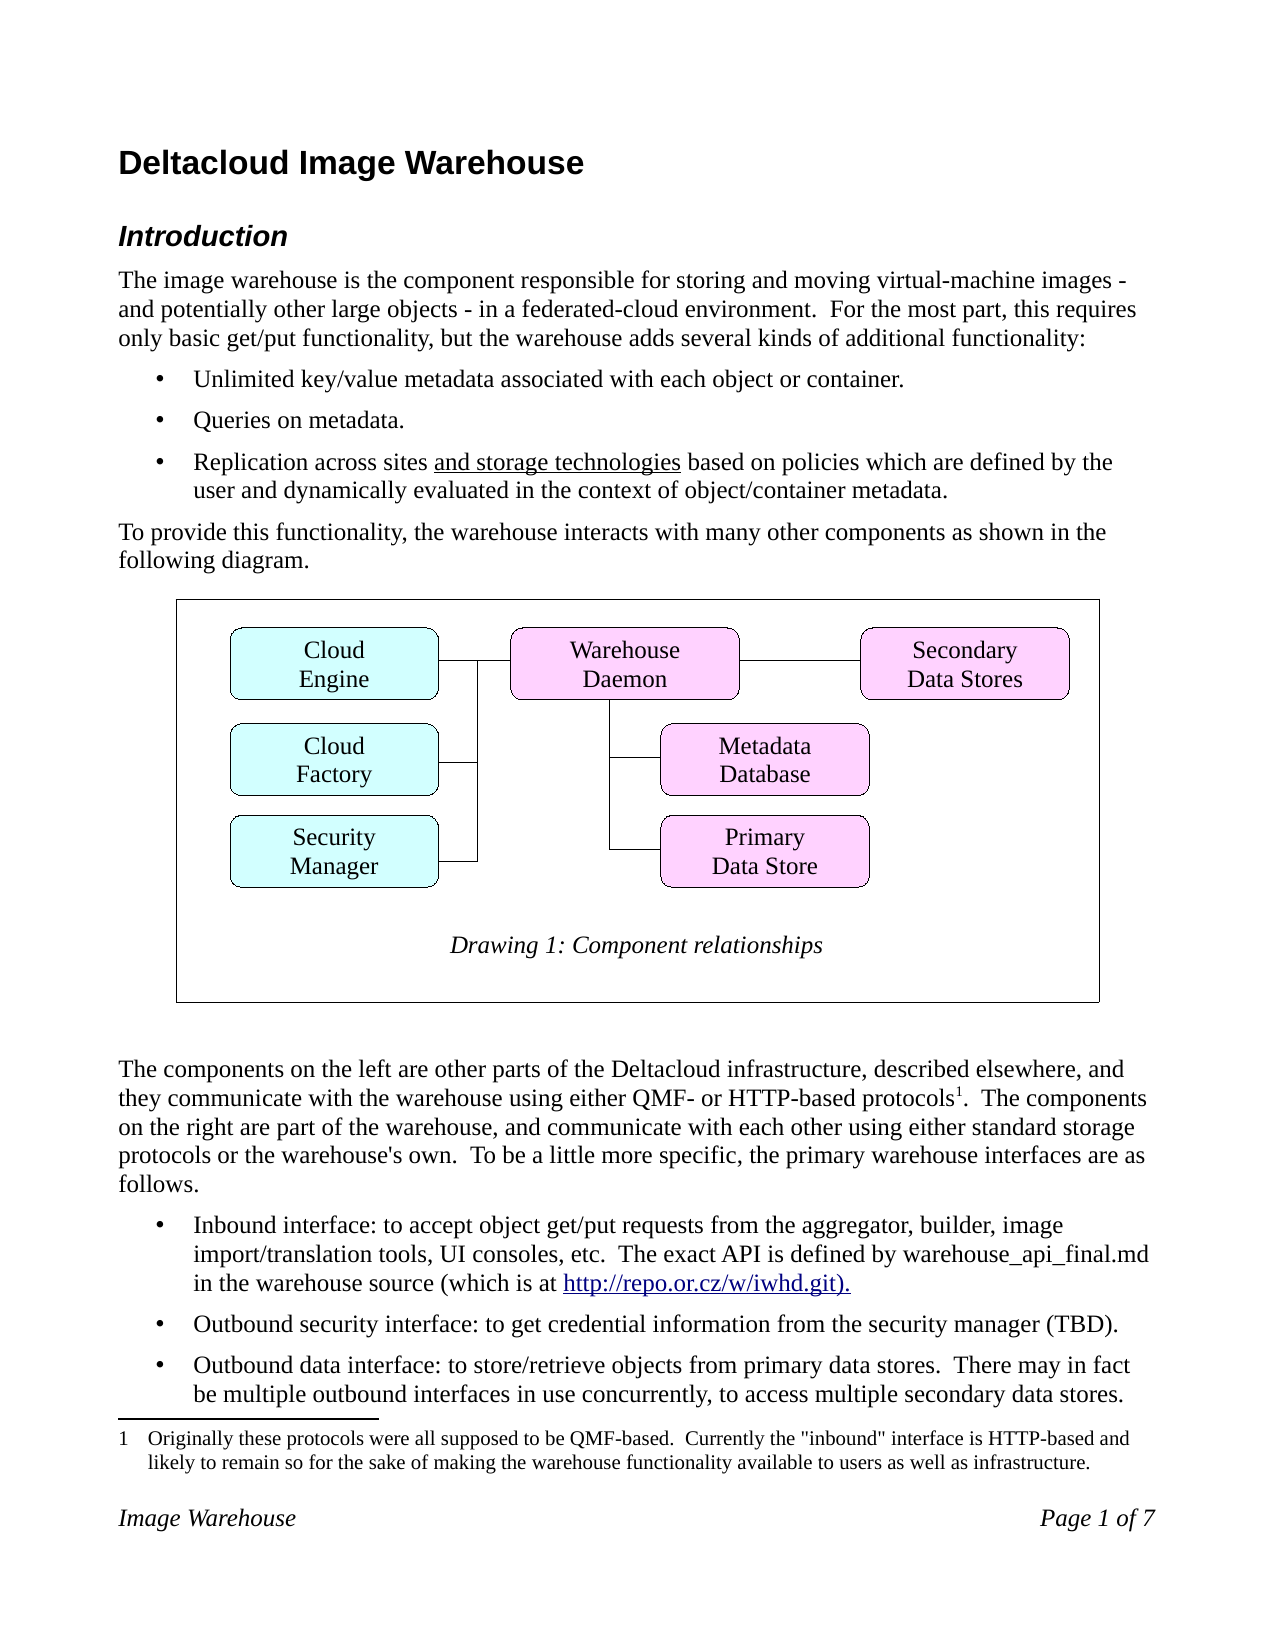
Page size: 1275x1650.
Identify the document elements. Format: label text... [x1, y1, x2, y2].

subtitle Deltacloud Image Warehouse [118, 143, 1157, 182]
text The image warehouse is the component responsible for storing and moving virtual-machine images - and potentially other large objects - in a federated-cloud environment. For the most part, this requires only basic get/put functionality, but the warehouse adds several kinds of additional functionality: [118, 265, 1157, 352]
list Queries on metadata. [156, 405, 1157, 434]
list Outbound security interface: to get credential information from the security manager (TBD). [156, 1309, 1157, 1338]
list Inbound interface: to accept object get/put requests from the aggregator, builder, image import/translation tools, UI consoles, etc. The exact API is defined by warehouse_api_final.md in the warehouse source (which is at http://repo.or.cz/w/iwhd.git). [156, 1210, 1157, 1297]
subtitle Introduction [118, 219, 1157, 253]
list Outbound data interface: to store/retrieve objects from primary data stores. There may in fact be multiple outbound interfaces in use concurrently, to access multiple secondary data stores. [156, 1350, 1157, 1408]
text The components on the left are other parts of the Deltacloud infrastructure, described elsewhere, and they communicate with the warehouse using either QMF- or HTTP-based protocols. The components on the right are part of the warehouse, and communicate with each other using either standard storage protocols or the warehouse's own. To be a little more specific, the primary warehouse interfaces are as follows. [118, 1054, 1157, 1198]
list Unlimited key/value metadata associated with each object or container. [156, 364, 1157, 393]
text Drawing 1: Component relationships [184, 930, 1090, 959]
text Originally these protocols were all supposed to be QMF-based. Currently the "inbound" interface is HTTP-based and likely to remain so for the sake of making the warehouse functionality available to users as well as infrastructure. [118, 1426, 1157, 1474]
text To provide this functionality, the warehouse interacts with many other components as shown in the following diagram. [118, 517, 1157, 574]
list Replication across sites and storage technologies based on policies which are defined by the user and dynamically evaluated in the context of object/container metadata. [156, 447, 1157, 504]
